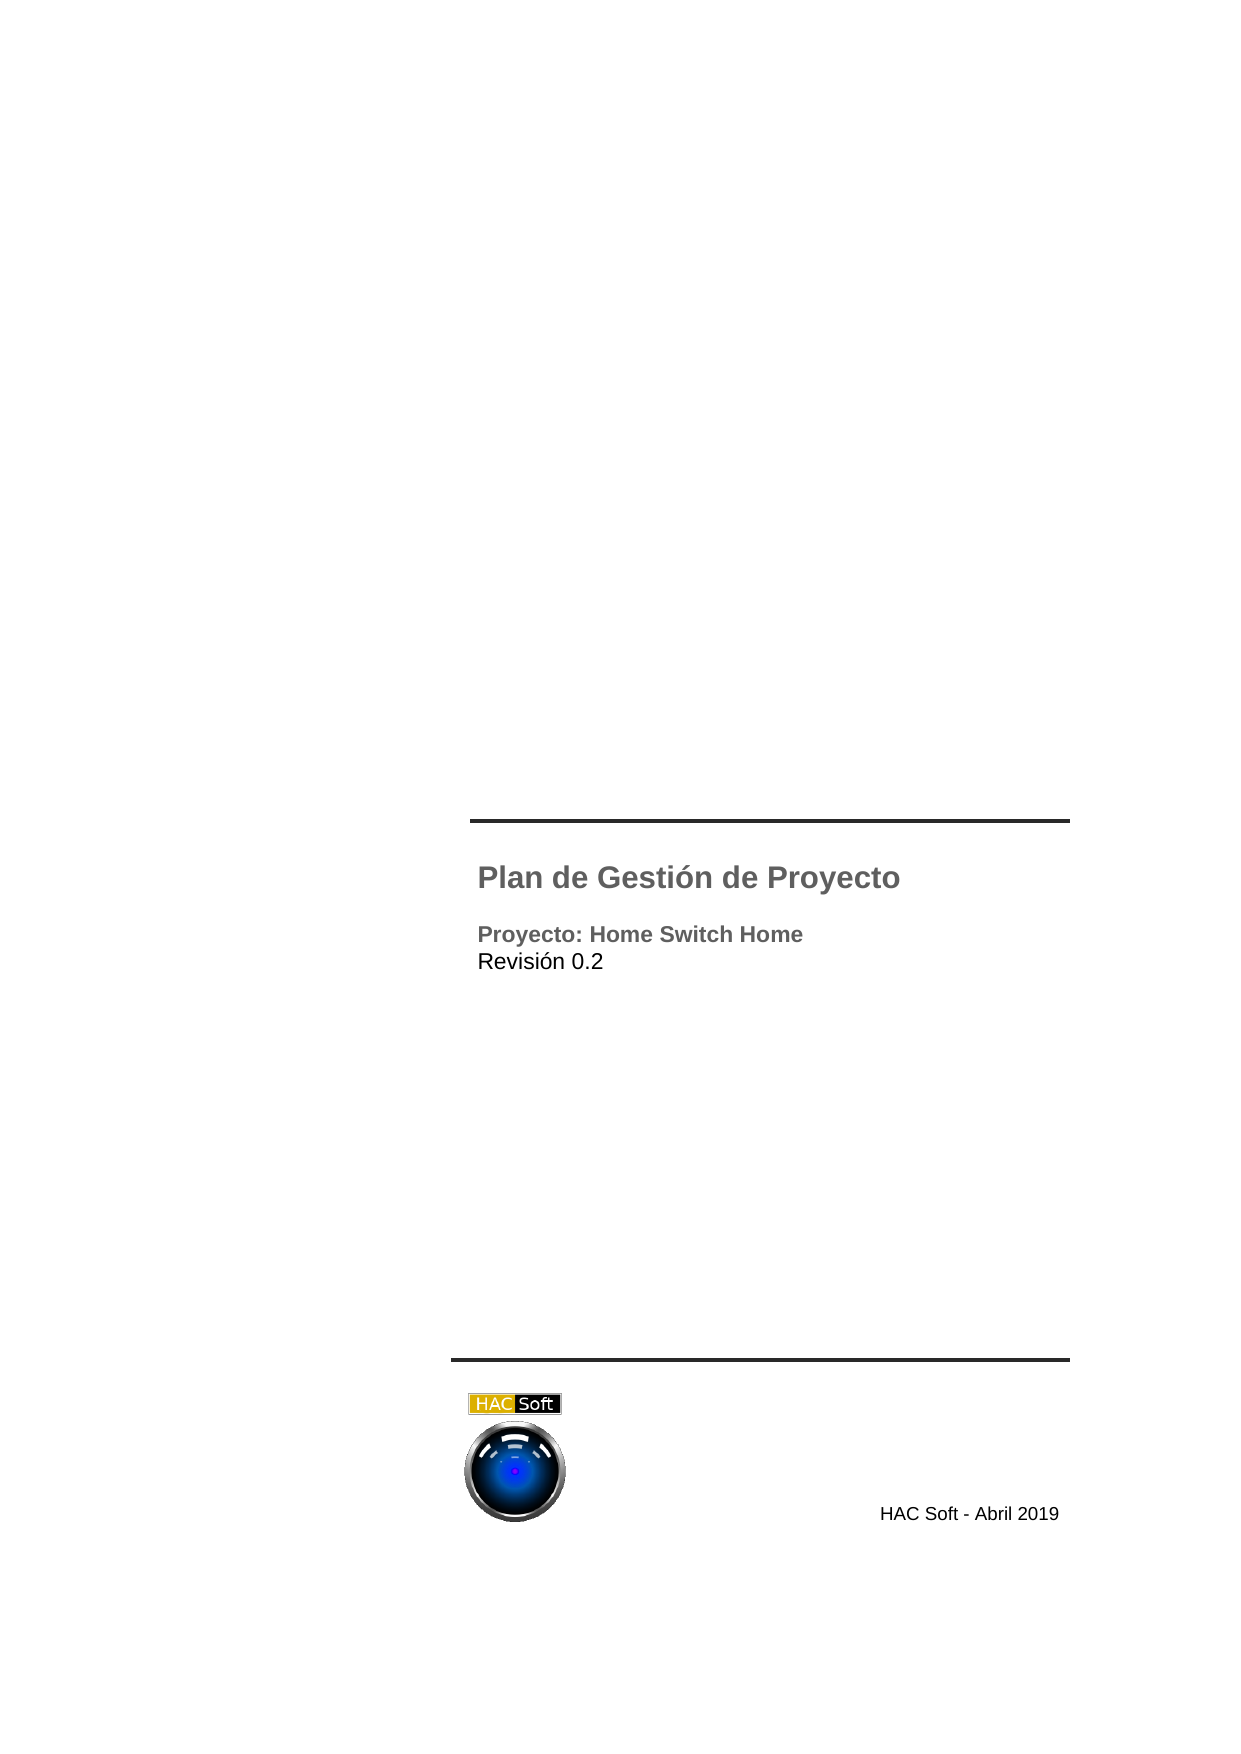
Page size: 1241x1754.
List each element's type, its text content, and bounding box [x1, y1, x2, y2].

picture [462, 1386, 568, 1525]
text Revisión 0.2 [477, 948, 1063, 974]
text Plan de Gestión de Proyecto [477, 859, 1063, 895]
text Proyecto: Home Switch Home [477, 921, 1063, 948]
table_header HAC Soft - Abril 2019 [759, 1362, 1070, 1525]
table_header [470, 823, 1070, 859]
table_header [673, 1362, 758, 1525]
table_header [451, 1362, 672, 1525]
